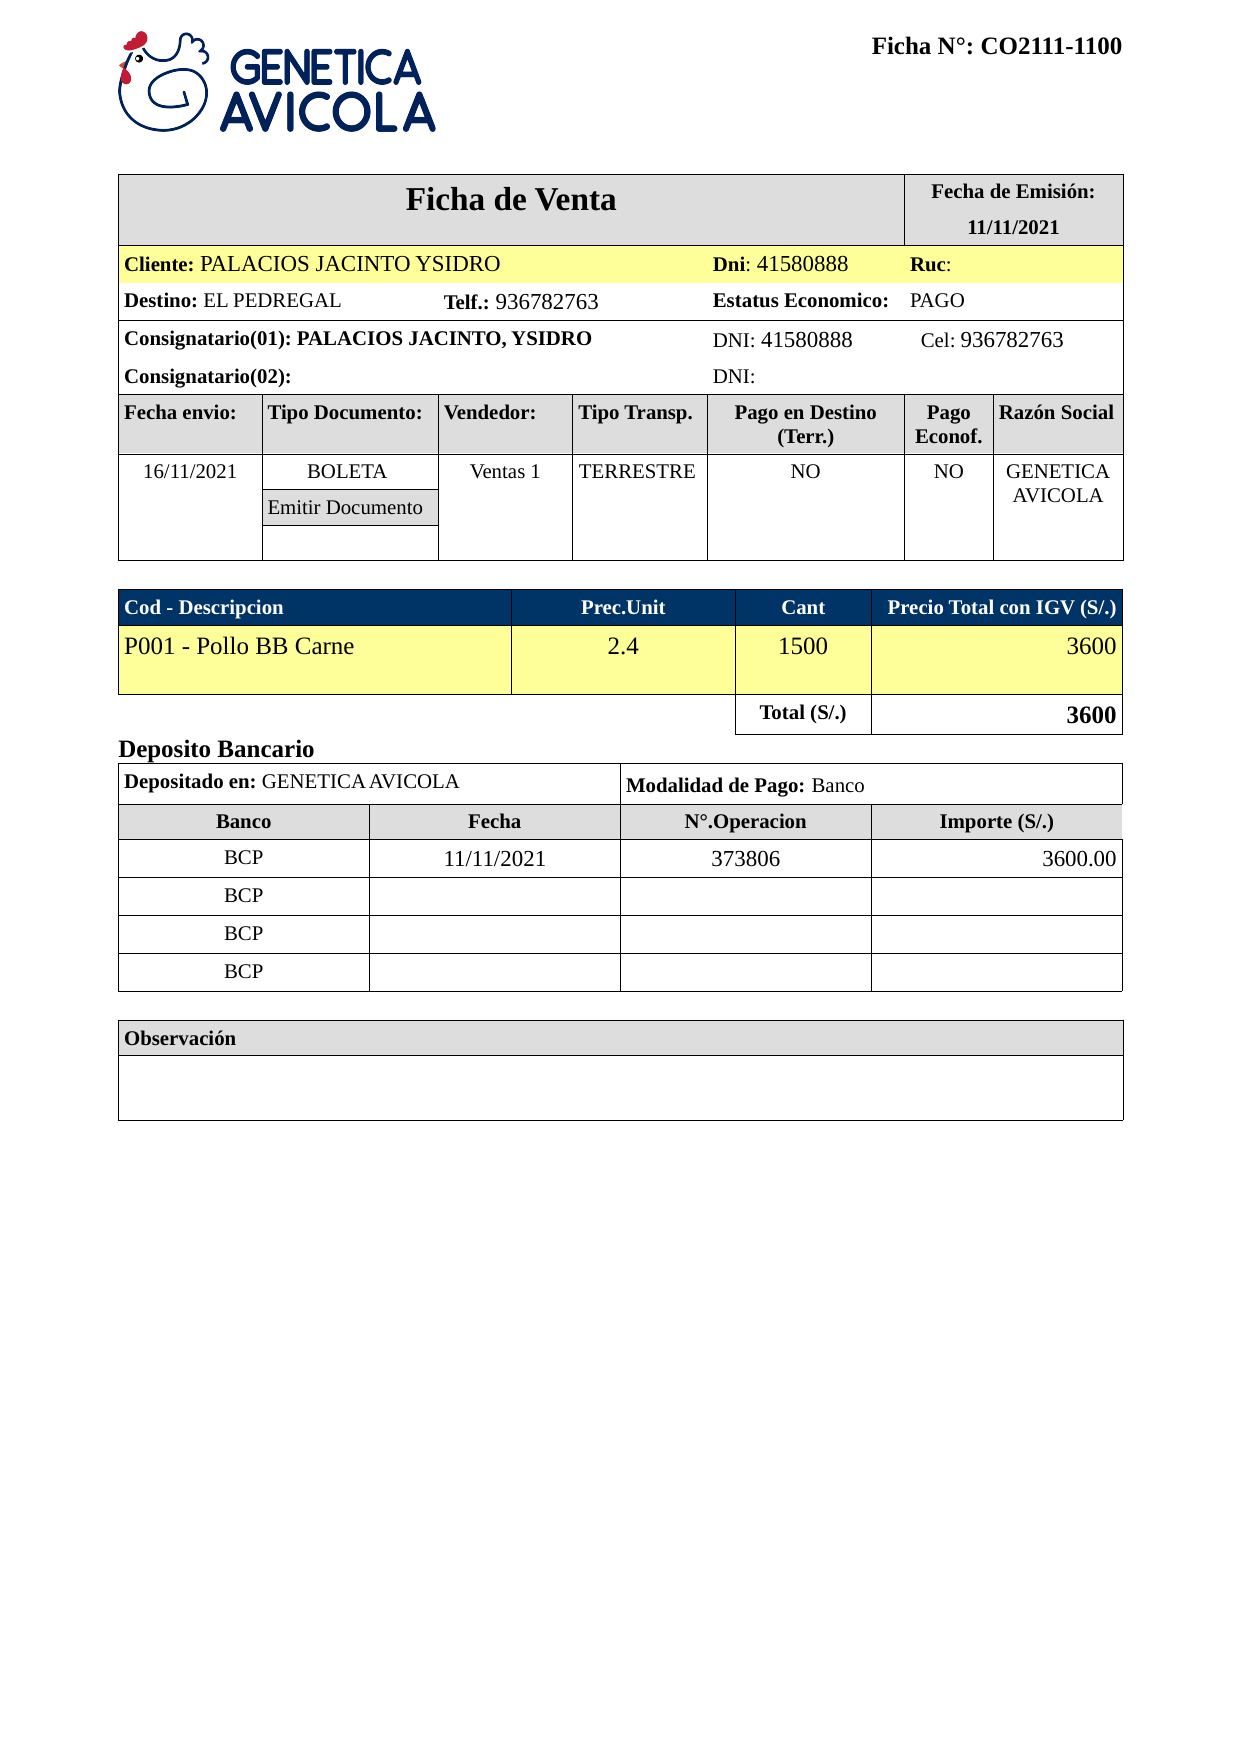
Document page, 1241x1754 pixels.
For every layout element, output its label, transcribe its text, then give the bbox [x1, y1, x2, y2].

table_cell NO [708, 455, 904, 560]
table_cell N°.Operacion [621, 805, 871, 839]
table_cell Estatus Economico: [707, 283, 904, 320]
table_cell Consignatario(01): PALACIOS JACINTO, YSIDRO [119, 321, 707, 358]
table_cell BCP [119, 878, 369, 915]
table_cell Destino: EL PEDREGAL [119, 283, 438, 320]
table_cell Ruc: [904, 246, 1123, 283]
table_cell Dni: 41580888 [707, 246, 904, 283]
table_cell PAGO [904, 283, 1123, 320]
table_cell 3600.00 [872, 840, 1122, 877]
picture [118, 31, 436, 132]
table_cell Telf.: 936782763 [438, 283, 707, 320]
table_cell Cliente: PALACIOS JACINTO YSIDRO [119, 246, 707, 283]
table_header Observación [119, 1021, 1123, 1055]
table_cell [872, 954, 1122, 991]
table_cell Banco [119, 805, 369, 839]
table_cell Fecha [370, 805, 620, 839]
table_cell 373806 [621, 840, 871, 877]
table_cell 3600 [872, 695, 1122, 734]
table_cell Cel: 936782763 [915, 321, 1123, 358]
table_header Fecha de Emisión: [905, 175, 1123, 209]
table_cell Total (S/.) [736, 695, 871, 734]
table_cell 1500 [736, 626, 871, 694]
table_cell Emitir Documento [263, 490, 438, 525]
table_header Precio Total con IGV (S/.) [872, 590, 1122, 625]
table_cell [118, 695, 511, 734]
table_header Cod - Descripcion [119, 590, 511, 625]
table_cell NO [905, 455, 993, 560]
table_cell Pago Econof. [905, 395, 993, 453]
table_cell Importe (S/.) [872, 805, 1122, 839]
table_cell Vendedor: [439, 395, 572, 453]
table_cell BCP [119, 840, 369, 877]
table_cell Ventas 1 [439, 455, 572, 560]
table_cell [119, 1056, 1123, 1119]
table_cell Pago en Destino (Terr.) [708, 395, 904, 453]
table_cell [370, 878, 620, 915]
table_cell GENETICA AVICOLA [994, 455, 1123, 560]
table_cell BOLETA [263, 455, 438, 489]
table_cell [872, 878, 1122, 915]
table_cell [511, 695, 735, 734]
table_header Depositado en: GENETICA AVICOLA [119, 764, 620, 803]
table_cell Fecha envio: [119, 395, 262, 453]
table_cell DNI: [707, 358, 1123, 394]
table_cell [621, 916, 871, 953]
table_cell [263, 526, 438, 560]
table_cell Consignatario(02): [119, 358, 707, 394]
table_cell 2.4 [512, 626, 735, 694]
table_cell [621, 878, 871, 915]
table_cell [370, 916, 620, 953]
table_header Prec.Unit [512, 590, 735, 625]
table_cell P001 - Pollo BB Carne [119, 626, 511, 694]
text Deposito Bancario [118, 734, 1122, 763]
table_cell BCP [119, 954, 369, 991]
table_cell 11/11/2021 [905, 209, 1123, 245]
table_cell BCP [119, 916, 369, 953]
table_header Modalidad de Pago: Banco [621, 764, 1122, 803]
table_cell [370, 954, 620, 991]
table_cell 11/11/2021 [370, 840, 620, 877]
table_cell TERRESTRE [573, 455, 707, 560]
table_cell Tipo Documento: [263, 395, 438, 453]
table_cell Tipo Transp. [573, 395, 707, 453]
table_cell [872, 916, 1122, 953]
table_cell Razón Social [994, 395, 1123, 453]
table_cell DNI: 41580888 [707, 321, 915, 358]
table_header Cant [736, 590, 871, 625]
table_cell 16/11/2021 [119, 455, 262, 560]
table_header Ficha de Venta [119, 175, 904, 245]
table_cell 3600 [872, 626, 1122, 694]
table_cell [621, 954, 871, 991]
